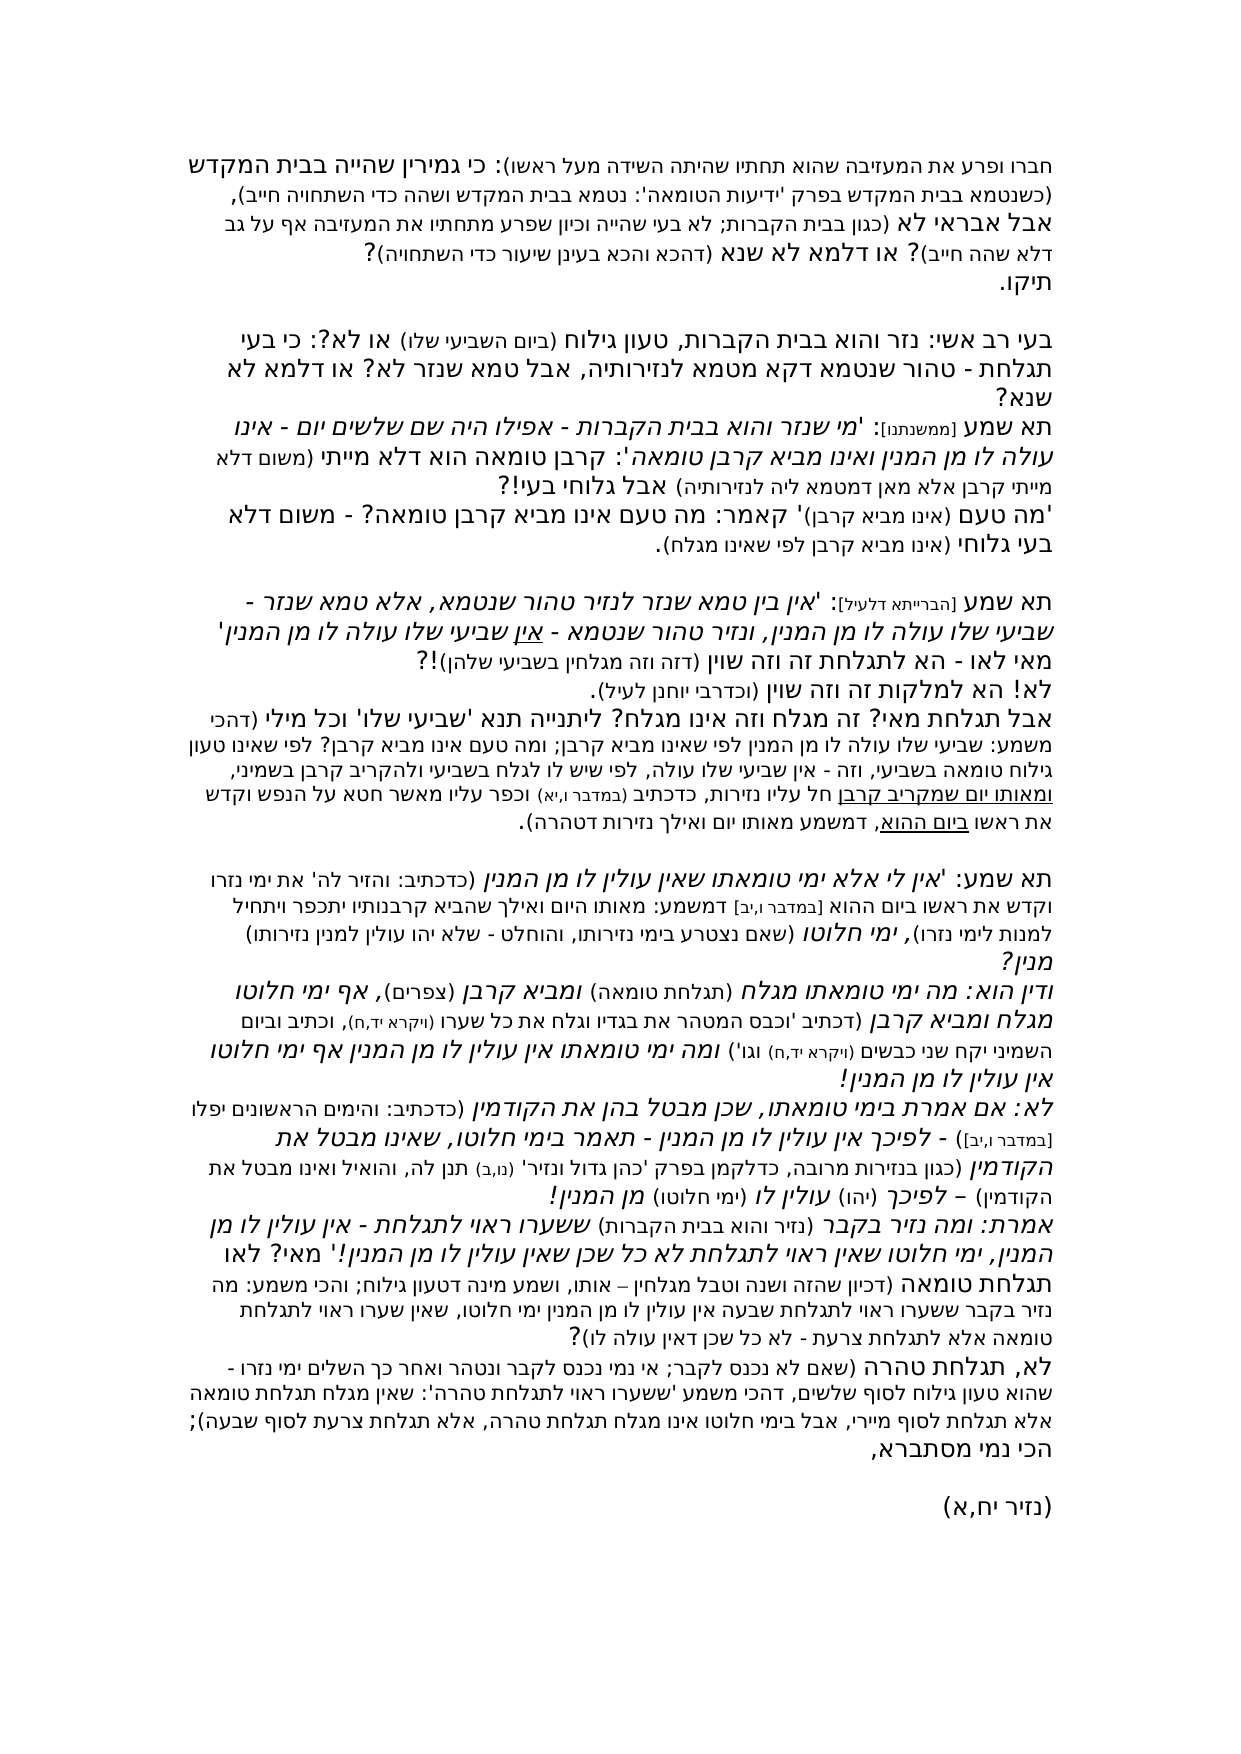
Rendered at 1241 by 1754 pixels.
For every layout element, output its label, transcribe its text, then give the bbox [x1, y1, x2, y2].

text לא: אם אמרת בימי טומאתו, שכן מבטל בהן את הקודמין (כדכתיב: והימים הראשונים יפלו [במדבר ו,יב]) - לפיכך אין עולין לו מן המנין - תאמר בימי חלוטו, שאינו מבטל את הקודמין (כגון בנזירות מרובה, כדלקמן בפרק 'כהן גדול ונזיר' (נו,ב) תנן לה, והואיל ואינו מבטל את הקודמין) – לפיכך (יהו) עולין לו (ימי חלוטו) מן המנין! [187, 1093, 1053, 1210]
text תיקו. [187, 267, 1053, 296]
text תא שמע: 'אין לי אלא ימי טומאתו שאין עולין לו מן המנין (כדכתיב: והזיר לה' את ימי נזרו וקדש את ראשו ביום ההוא [במדבר ו,יב] דמשמע: מאותו היום ואילך שהביא קרבנותיו יתכפר ויתחיל למנות לימי נזרו), ימי חלוטו (שאם נצטרע בימי נזירותו, והוחלט - שלא יהו עולין למנין נזירותו) מנין? [187, 864, 1053, 976]
text תא שמע [הברייתא דלעיל]: 'אין בין טמא שנזר לנזיר טהור שנטמא, אלא טמא שנזר - שביעי שלו עולה לו מן המנין, ונזיר טהור שנטמא - אין שביעי שלו עולה לו מן המנין' מאי לאו - הא לתגלחת זה וזה שוין (דזה וזה מגלחין בשביעי שלהן)!? [187, 587, 1053, 675]
text לא, תגלחת טהרה (שאם לא נכנס לקבר; אי נמי נכנס לקבר ונטהר ואחר כך השלים ימי נזרו - שהוא טעון גילוח לסוף שלשים, דהכי משמע 'ששערו ראוי לתגלחת טהרה': שאין מגלח תגלחת טומאה אלא תגלחת לסוף מיירי, אבל בימי חלוטו אינו מגלח תגלחת טהרה, אלא תגלחת צרעת לסוף שבעה); [187, 1352, 1053, 1434]
text לא! הא למלקות זה וזה שוין (וכדרבי יוחנן לעיל). [187, 675, 1053, 704]
text הכי נמי מסתברא, [187, 1434, 1053, 1463]
text בעי רב אשי: נזר והוא בבית הקברות, טעון גילוח (ביום השביעי שלו) או לא?: כי בעי תגלחת - טהור שנטמא דקא מטמא לנזירותיה, אבל טמא שנזר לא? או דלמא לא שנא? [187, 325, 1053, 412]
text תא שמע [ממשנתנו]: 'מי שנזר והוא בבית הקברות - אפילו היה שם שלשים יום - אינו עולה לו מן המנין ואינו מביא קרבן טומאה': קרבן טומאה הוא דלא מייתי (משום דלא מייתי קרבן אלא מאן דמטמא ליה לנזירותיה) אבל גלוחי בעי!? [187, 412, 1053, 500]
text (נזיר יח,א) [187, 1492, 1053, 1521]
text ודין הוא: מה ימי טומאתו מגלח (תגלחת טומאה) ומביא קרבן (צפרים), אף ימי חלוטו מגלח ומביא קרבן (דכתיב 'וכבס המטהר את בגדיו וגלח את כל שערו (ויקרא יד,ח), וכתיב וביום השמיני יקח שני כבשים (ויקרא יד,ח) וגו') ומה ימי טומאתו אין עולין לו מן המנין אף ימי חלוטו אין עולין לו מן המנין! [187, 976, 1053, 1093]
text אבל תגלחת מאי? זה מגלח וזה אינו מגלח? ליתנייה תנא 'שביעי שלו' וכל מילי (דהכי משמע: שביעי שלו עולה לו מן המנין לפי שאינו מביא קרבן; ומה טעם אינו מביא קרבן? לפי שאינו טעון גילוח טומאה בשביעי, וזה - אין שביעי שלו עולה, לפי שיש לו לגלח בשביעי ולהקריב קרבן בשמיני, ומאותו יום שמקריב קרבן חל עליו נזירות, כדכתיב (במדבר ו,יא) וכפר עליו מאשר חטא על הנפש וקדש את ראשו ביום ההוא, דמשמע מאותו יום ואילך נזירות דטהרה). [187, 704, 1053, 836]
text אמרת: ומה נזיר בקבר (נזיר והוא בבית הקברות) ששערו ראוי לתגלחת - אין עולין לו מן המנין, ימי חלוטו שאין ראוי לתגלחת לא כל שכן שאין עולין לו מן המנין!' מאי? לאו תגלחת טומאה (דכיון שהזה ושנה וטבל מגלחין – אותו, ושמע מינה דטעון גילוח; והכי משמע: מה נזיר בקבר ששערו ראוי לתגלחת שבעה אין עולין לו מן המנין ימי חלוטו, שאין שערו ראוי לתגלחת טומאה אלא לתגלחת צרעת - לא כל שכן דאין עולה לו)? [187, 1210, 1053, 1352]
text 'מה טעם (אינו מביא קרבן)' קאמר: מה טעם אינו מביא קרבן טומאה? - משום דלא בעי גלוחי (אינו מביא קרבן לפי שאינו מגלח). [187, 500, 1053, 559]
text חברו ופרע את המעזיבה שהוא תחתיו שהיתה השידה מעל ראשו): כי גמירין שהייה בבית המקדש (כשנטמא בבית המקדש בפרק 'ידיעות הטומאה': נטמא בבית המקדש ושהה כדי השתחויה חייב), אבל אבראי לא (כגון בבית הקברות; לא בעי שהייה וכיון שפרע מתחתיו את המעזיבה אף על גב דלא שהה חייב)? או דלמא לא שנא (דהכא והכא בעינן שיעור כדי השתחויה)? [187, 150, 1053, 267]
